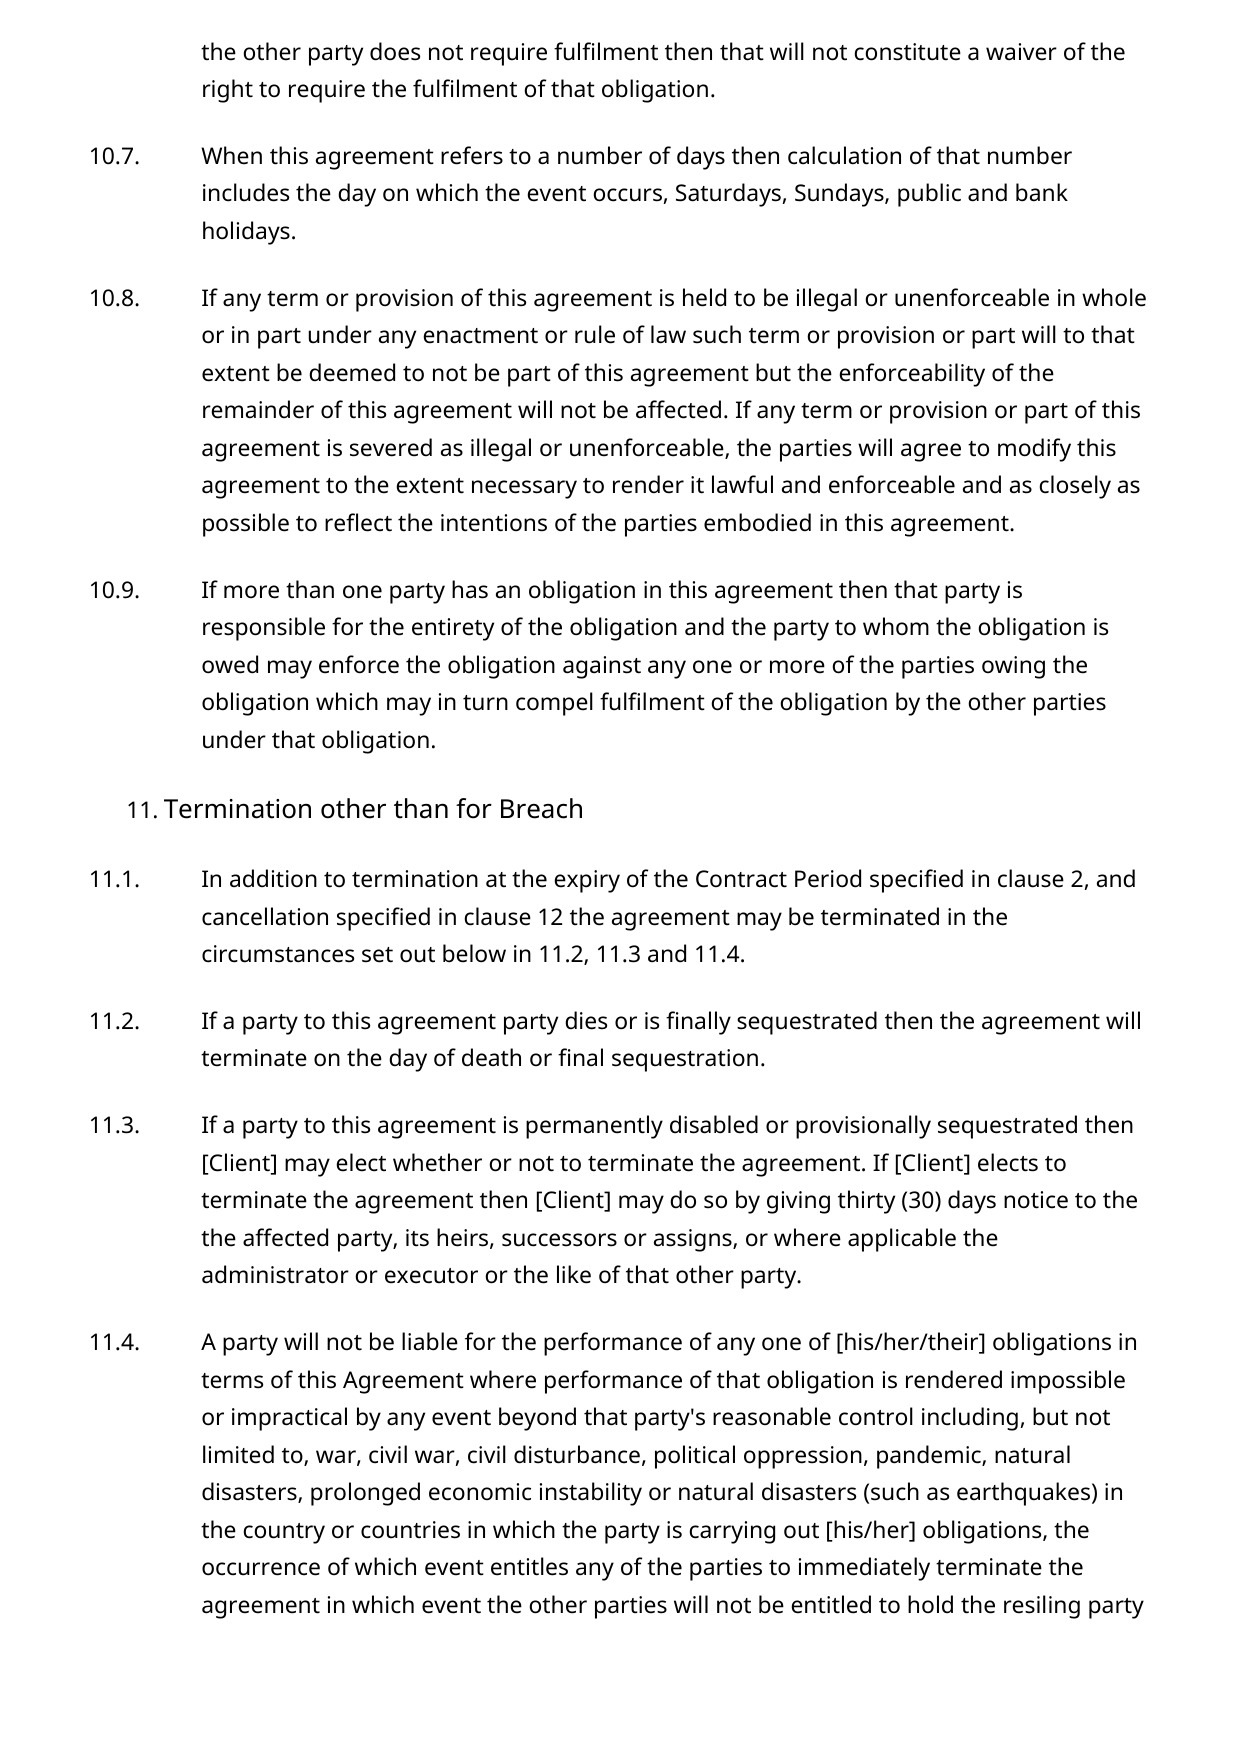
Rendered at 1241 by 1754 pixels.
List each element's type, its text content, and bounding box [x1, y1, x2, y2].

list If a party to this agreement is permanently disabled or provisionally sequestrated then [Client] may elect whether or not to terminate the agreement. If [Client] elects to terminate the agreement then [Client] may do so by giving thirty (30) days notice to the the affected party, its heirs, successors or assigns, or where applicable the administrator or executor or the like of that other party. [88, 1109, 1152, 1291]
list If a party to this agreement party dies or is finally sequestrated then the agreement will terminate on the day of death or final sequestration. [88, 1005, 1152, 1074]
subtitle Termination other than for Breach [126, 791, 1152, 826]
list the other party does not require fulfilment then that will not constitute a waiver of the right to require the fulfilment of that obligation. [88, 35, 1152, 104]
list If more than one party has an obligation in this agreement then that party is responsible for the entirety of the obligation and the party to whom the obligation is owed may enforce the obligation against any one or more of the parties owing the obligation which may in turn compel fulfilment of the obligation by the other parties under that obligation. [88, 574, 1152, 755]
list When this agreement refers to a number of days then calculation of that number includes the day on which the event occurs, Saturdays, Sundays, public and bank holidays. [88, 140, 1152, 246]
list If any term or provision of this agreement is held to be illegal or unenforceable in whole or in part under any enactment or rule of law such term or provision or part will to that extent be deemed to not be part of this agreement but the enforceability of the remainder of this agreement will not be affected. If any term or provision or part of this agreement is severed as illegal or unenforceable, the parties will agree to modify this agreement to the extent necessary to render it lawful and enforceable and as closely as possible to reflect the intentions of the parties embodied in this agreement. [88, 282, 1152, 538]
list In addition to termination at the expiry of the Contract Period specified in clause 2, and cancellation specified in clause 12 the agreement may be terminated in the circumstances set out below in 11.2, 11.3 and 11.4. [88, 863, 1152, 969]
list A party will not be liable for the performance of any one of [his/her/their] obligations in terms of this Agreement where performance of that obligation is rendered impossible or impractical by any event beyond that party's reasonable control including, but not limited to, war, civil war, civil disturbance, political oppression, pandemic, natural disasters, prolonged economic instability or natural disasters (such as earthquakes) in the country or countries in which the party is carrying out [his/her] obligations, the occurrence of which event entitles any of the parties to immediately terminate the agreement in which event the other parties will not be entitled to hold the resiling party [88, 1326, 1152, 1620]
